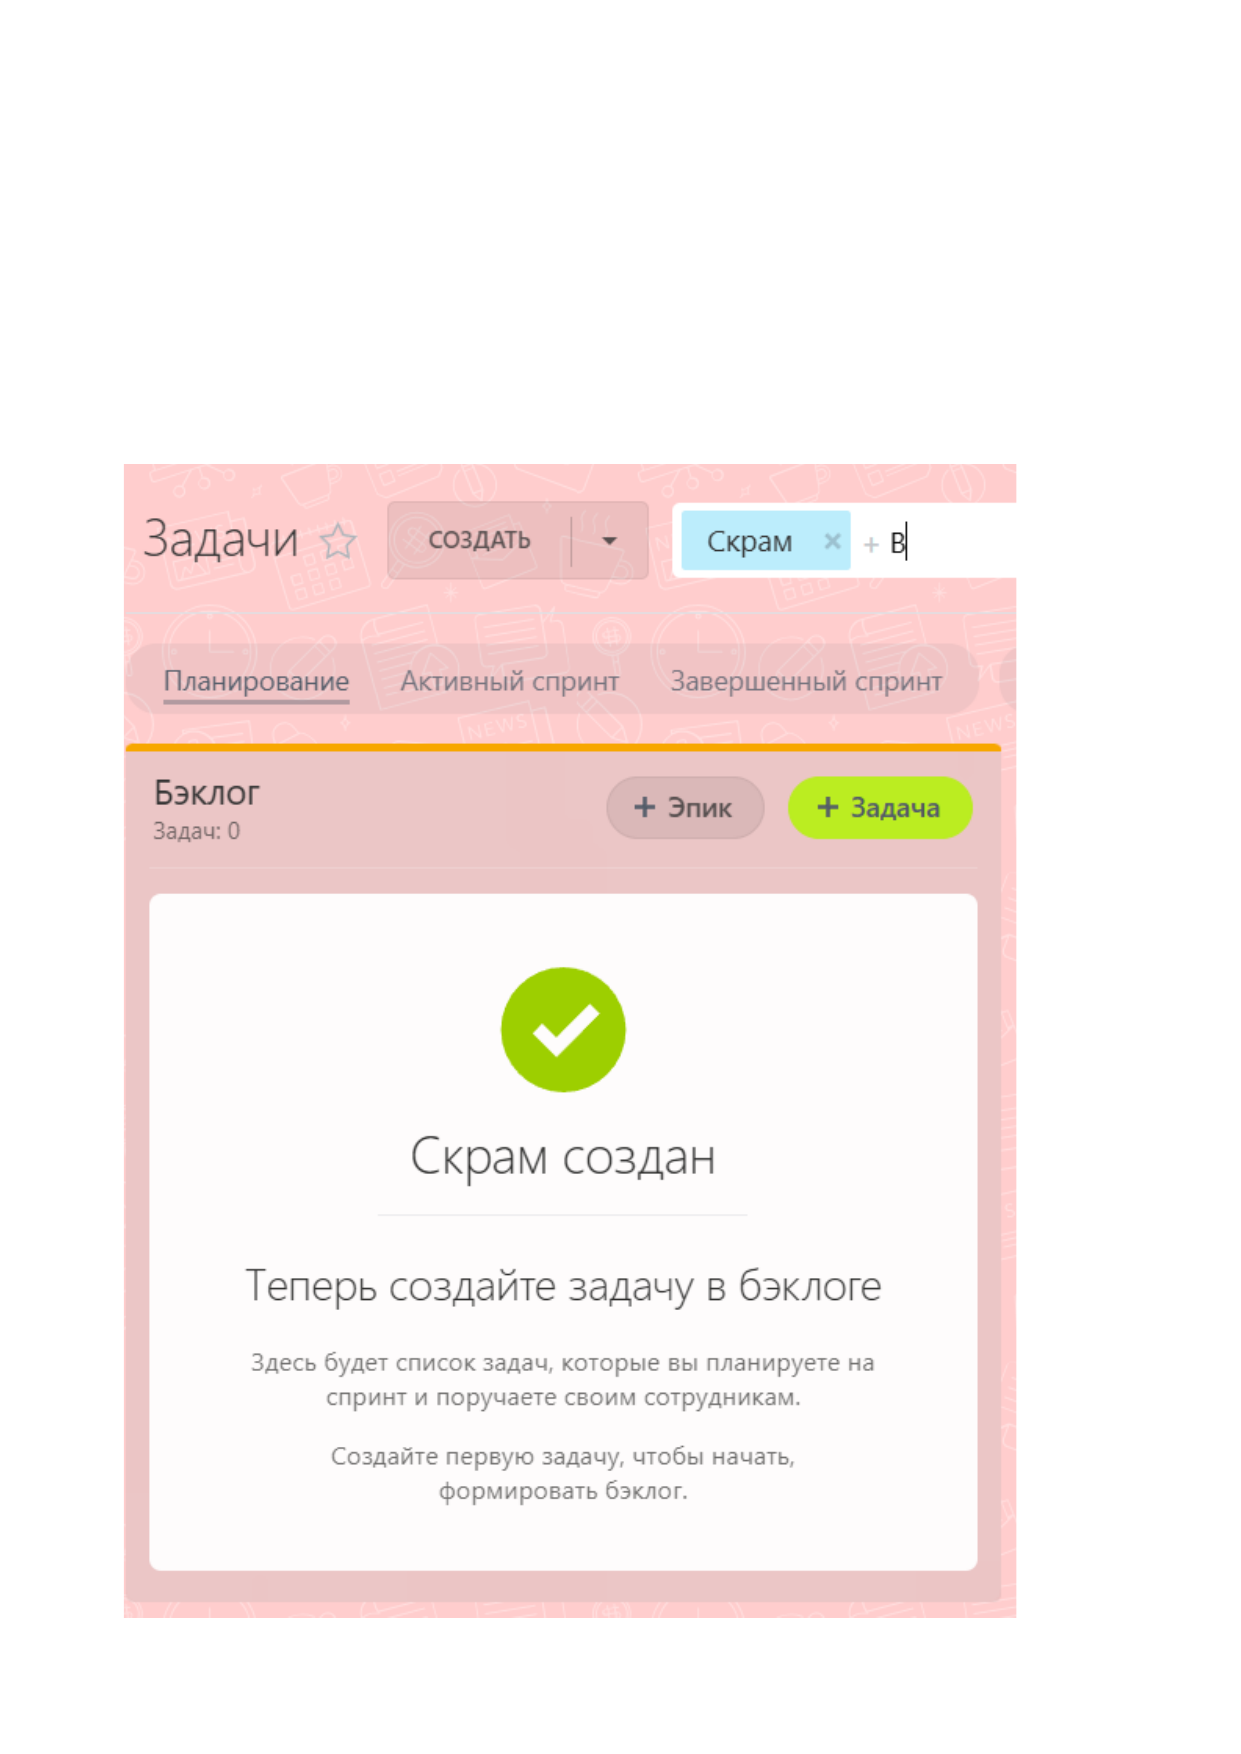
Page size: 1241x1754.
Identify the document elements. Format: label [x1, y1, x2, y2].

picture [123, 464, 1017, 1618]
